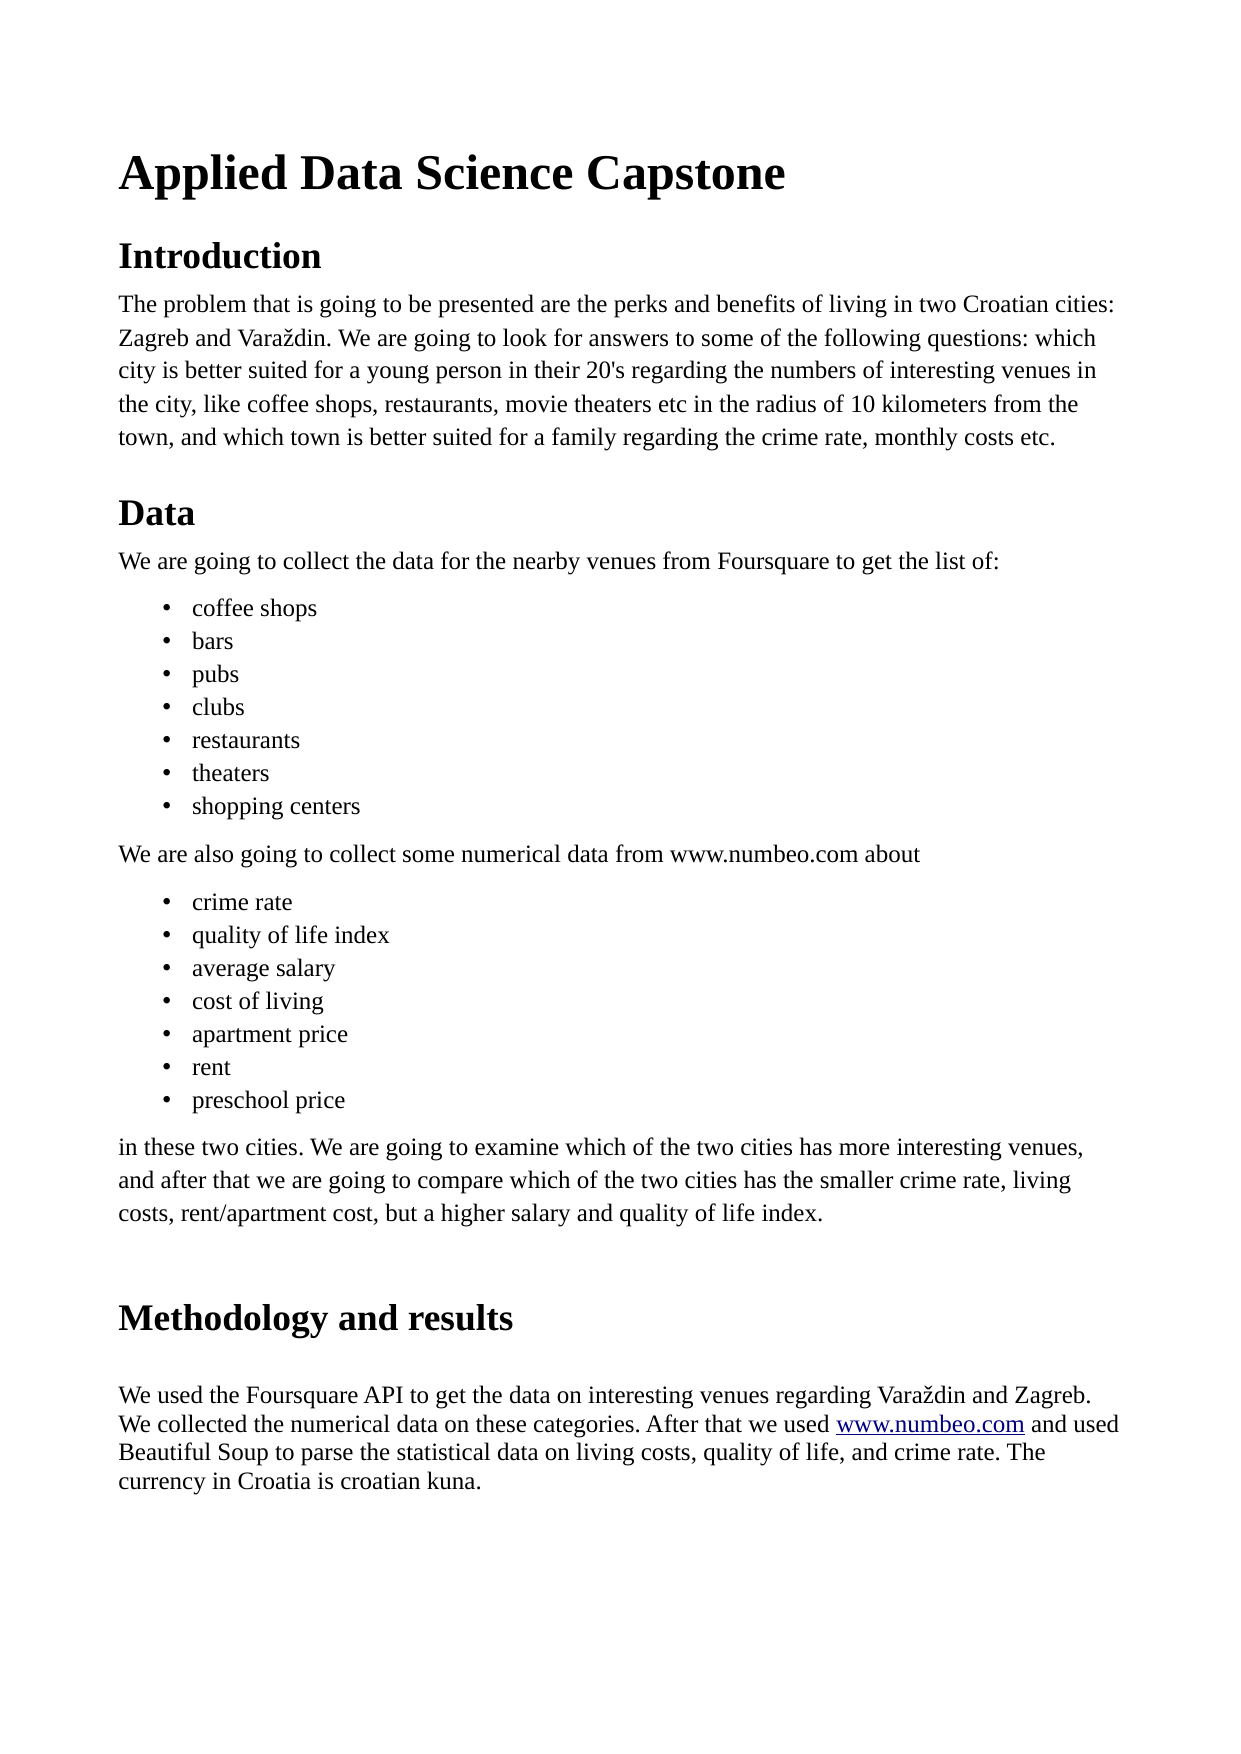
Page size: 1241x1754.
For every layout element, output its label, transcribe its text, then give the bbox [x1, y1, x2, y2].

list restaurants [162, 725, 1122, 754]
list average salary [162, 953, 1122, 981]
list cost of living [162, 986, 1122, 1014]
subtitle Introduction [118, 234, 1122, 277]
list pubs [162, 659, 1122, 688]
text in these two cities. We are going to examine which of the two cities has more interesting venues, and after that we are going to compare which of the two cities has the smaller crime rate, living costs, rent/apartment cost, but a higher salary and quality of life index. [118, 1132, 1122, 1227]
list crime rate [162, 887, 1122, 915]
list theaters [162, 758, 1122, 787]
list apartment price [162, 1019, 1122, 1047]
text We collected the numerical data on these categories. After that we used www.numbeo.com and used Beautiful Soup to parse the statistical data on living costs, quality of life, and crime rate. The currency in Croatia is croatian kuna. [118, 1409, 1122, 1495]
list clubs [162, 692, 1122, 721]
subtitle Methodology and results [118, 1296, 1122, 1339]
list rent [162, 1052, 1122, 1081]
text We are also going to collect some numerical data from www.numbeo.com about [118, 839, 1122, 868]
list quality of life index [162, 920, 1122, 948]
text We used the Foursquare API to get the data on interesting venues regarding Varaždin and Zagreb. [118, 1380, 1122, 1409]
list preschool price [162, 1085, 1122, 1113]
subtitle Data [118, 490, 1122, 533]
list bars [162, 626, 1122, 655]
list shopping centers [162, 791, 1122, 820]
text We are going to collect the data for the nearby venues from Foursquare to get the list of: [118, 546, 1122, 574]
text The problem that is going to be presented are the perks and benefits of living in two Croatian cities: Zagreb and Varaždin. We are going to look for answers to some of the following questions: which city is better suited for a young person in their 20's regarding the numbers of interesting venues in the city, like coffee shops, restaurants, movie theaters etc in the radius of 10 kilometers from the town, and which town is better suited for a family regarding the crime rate, monthly costs etc. [118, 289, 1122, 450]
list coffee shops [162, 593, 1122, 622]
subtitle Applied Data Science Capstone [118, 143, 1122, 201]
